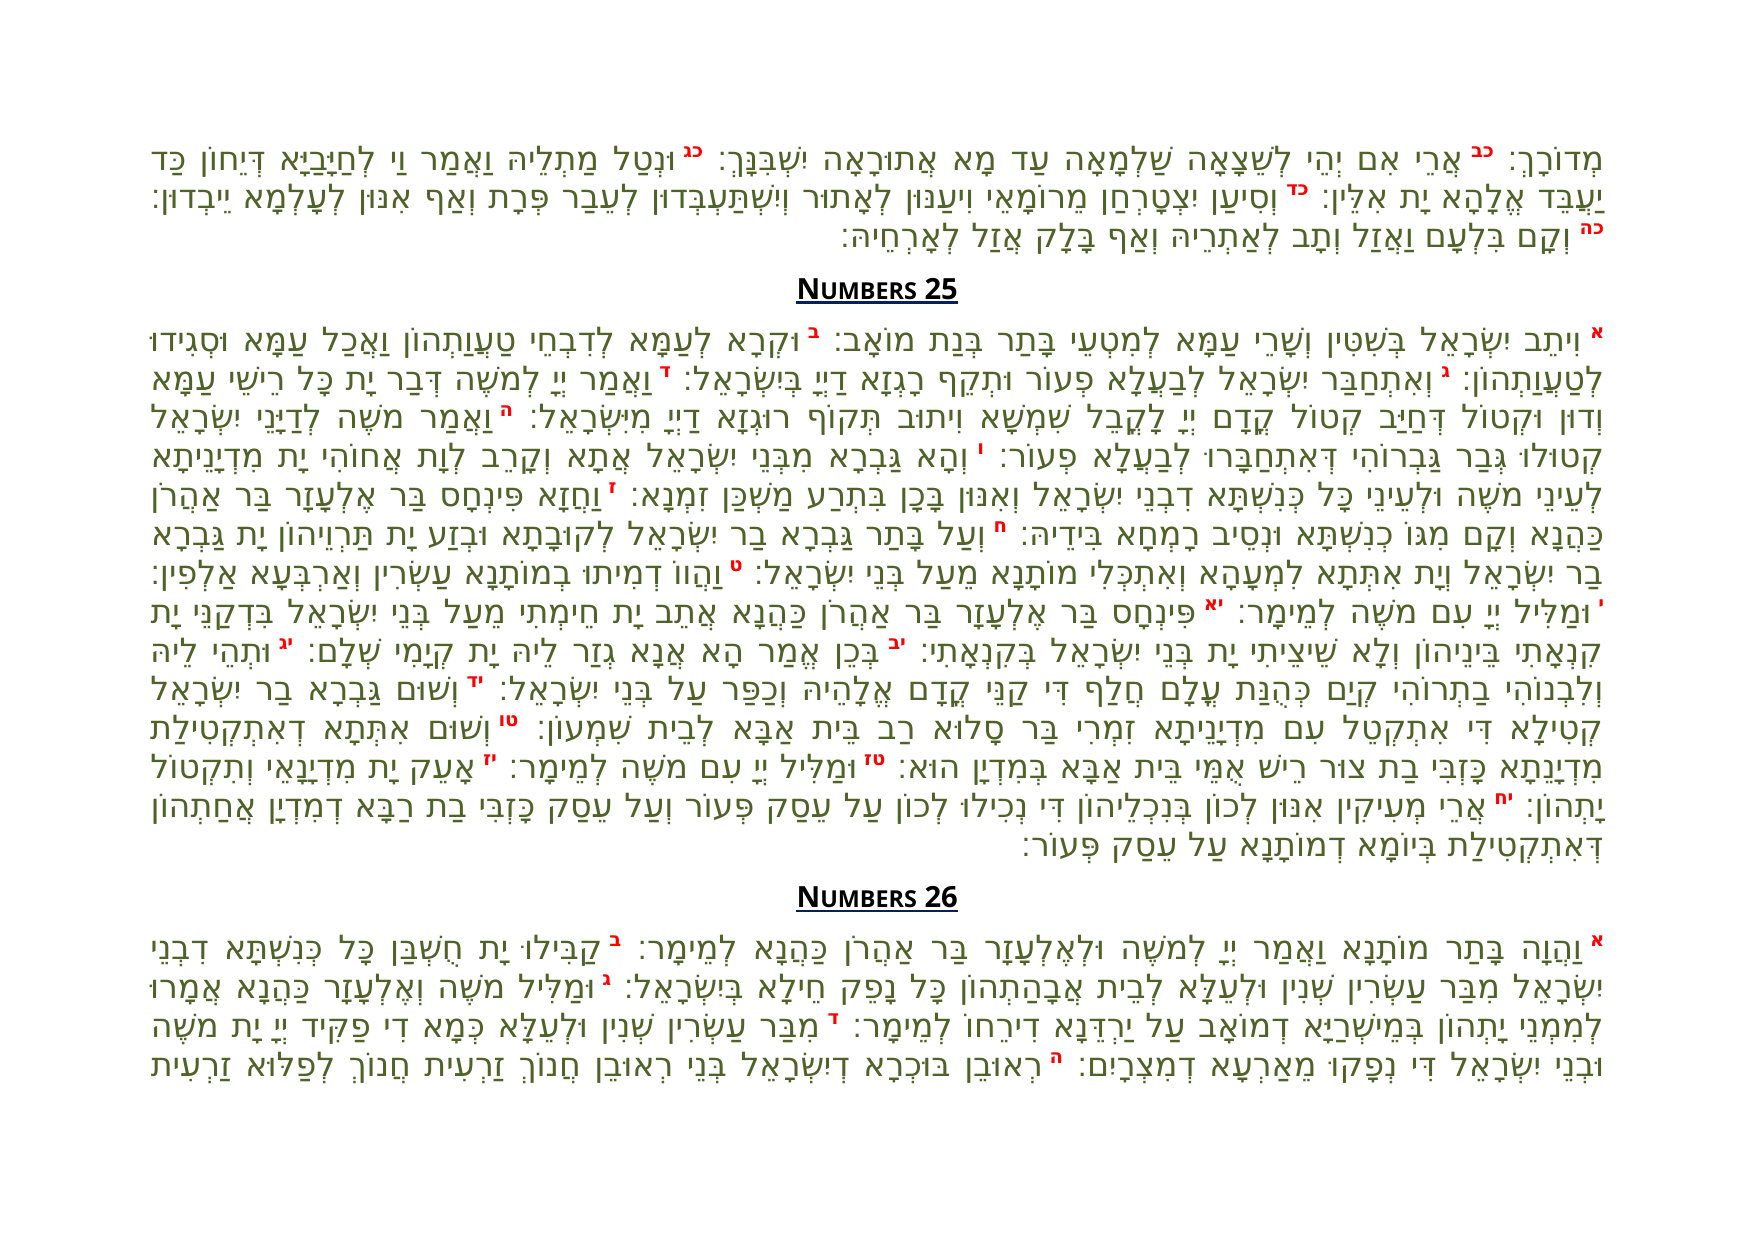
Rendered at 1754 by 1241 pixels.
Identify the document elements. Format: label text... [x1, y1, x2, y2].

text א וִיתֵב יִשְׂרָאֵל בְּשִׁטִּין וְשָׁרֵי עַמָּא לְמִטְעֵי בָּתַר בְּנַת מוֹאָב׃ ב וּקְרָא לְעַמָּא לְדִבְחֵי טַעֲוַתְהוֹן וַאֲכַל עַמָּא וּסְגִידוּ לְטַעֲוַתְהוֹן׃ ג וְאִתְחַבַּר יִשְׂרָאֵל לְבַעֲלָא פְעוֹר וּתְקֵף רָגְזָא דַיְיָ בְּיִשְׂרָאֵל׃ ד וַאֲמַר יְיָ לְמשֶׁה דְּבַר יָת כָּל רֵישֵׁי עַמָּא וְדוּן וּקְטוֹל דְּחַיַּב קְטוֹל קֳדָם יְיָ לָקֳבֵל שִׁמְשָׁא וִיתוּב תְּקוֹף רוּגְזָא דַיְיָ מִיִּשְׂרָאֵל׃ ה וַאֲמַר משֶׁה לְדַיָּנֵי יִשְׂרָאֵל קְטוּלוּ גְּבַר גַּבְרוֹהִי דְּאִתְחַבָּרוּ לְבַעֲלָא פְעוֹר׃ ו וְהָא גַּבְרָא מִבְּנֵי יִשְׂרָאֵל אֲתָא וְקָרֵב לְוָת אֲחוֹהִי יָת מִדְיָנֵיתָא לְעֵינֵי משֶׁה וּלְעֵינֵי כָּל כְּנִשְׁתָּא דִבְנֵי יִשְׂרָאֵל וְאִנּוּן בָּכָן בִּתְרַע מַשְׁכַּן זִמְנָא׃ ז וַחֲזָא פִּינְחָס בַּר אֶלְעָזָר בַּר אַהֲרֹן כַּהֲנָא וְקָם מִגּוֹ כְנִשְׁתָּא וּנְסֵיב רָמְחָא בִּידֵיהּ׃ ח וְעַל בָּתַר גַּבְרָא בַר יִשְׂרָאֵל לְקוּבָתָא וּבְזַע יָת תַּרְוֵיהוֹן יָת גַּבְרָא בַר יִשְׂרָאֵל וְיָת אִתְּתָא לִמְעָהָא וְאִתְכְּלִי מוֹתָנָא מֵעַל בְּנֵי יִשְׂרָאֵל׃ ט וַהֲווֹ דְמִיתוּ בְמוֹתָנָא עַשְׂרִין וְאַרְבְּעָא אַלְפִין׃ י וּמַלִּיל יְיָ עִם משֶׁה לְמֵימָר׃ יא פִּינְחָס בַּר אֶלְעָזָר בַּר אַהֲרֹן כַּהֲנָא אֲתֵב יָת חֵימְתִי מֵעַל בְּנֵי יִשְׂרָאֵל בִּדְקַנֵּי יָת קִנְאָתִי בֵּינֵיהוֹן וְלָא שֵׁיצֵיתִי יָת בְּנֵי יִשְׂרָאֵל בְּקִנְאָתִי׃ יב בְּכֵן אֱמַר הָא אֲנָא גְזַר לֵיהּ יָת קְיָמִי שְׁלָם׃ יג וּתְהֵי לֵיהּ וְלִבְנוֹהִי בַתְרוֹהִי קְיַם כְּהֻנַּת עֳלָם חֲלַף דִּי קַנֵּי קֳדָם אֱלָהֵיהּ וְכַפַּר עַל בְּנֵי יִשְׂרָאֵל׃ יד וְשׁוּם גַּבְרָא בַר יִשְׂרָאֵל קְטִילָא דִּי אִתְקְטֵל עִם מִדְיָנֵיתָא זִמְרִי בַּר סָלוּא רַב בֵּית אַבָּא לְבֵית שִׁמְעוֹן׃ טו וְשׁוּם אִתְּתָא דְאִתְקְטִילַת מִדְיָנֵתָא כָּזְבִּי בַת צוּר רֵישׁ אֻמֵּי בֵּית אַבָּא בְּמִדְיָן הוּא׃ טז וּמַלִּיל יְיָ עִם משֶׁה לְמֵימָר׃ יז אָעֵק יָת מִדְיָנָאֵי וְתִקְטוֹל יָתְהוֹן׃ יח אֲרֵי מְעִיקִין אִנּוּן לְכוֹן בְּנִכְלֵיהוֹן דִּי נְכִילוּ לְכוֹן עַל עֵסַק פְּעוֹר וְעַל עֵסַק כָּזְבִּי בַת רַבָּא דְמִדְיָן אֲחַתְהוֹן דְּאִתְקְטִילַת בְּיוֹמָא דְמוֹתָנָא עַל עֵסַק פְּעוֹר׃ [150, 320, 1604, 864]
text מְדוֹרָךְ׃ כב אֲרֵי אִם יְהֵי לְשֵׁצָאָה שַׁלְמָאָה עַד מָא אֲתוּרָאָה יִשְׁבִּנָּךְ׃ כג וּנְטַל מַתְלֵיהּ וַאֲמַר וַי לְחַיָּבַיָּא דְּיֵחוֹן כַּד יַעֲבֵּד אֱלָהָא יָת אִלֵּין׃ כד וְסִיעַן יִצְטָרְחַן מֵרוֹמָאֵי וִיעַנּוּן לְאָתוּר וְיִשְׁתַּעְבְּדוּן לְעֵבַר פְּרָת וְאַף אִנּוּן לְעָלְמָא יֵיבְדוּן׃ כה וְקָם בִּלְעָם וַאֲזַל וְתָב לְאַתְרֵיהּ וְאַף בָּלָק אֲזַל לְאָרְחֵיהּ׃ [150, 139, 1604, 256]
text Numbers 26 [150, 877, 1604, 916]
text א וַהֲוָה בָּתַר מוֹתָנָא וַאֲמַר יְיָ לְמשֶׁה וּלְאֶלְעָזָר בַּר אַהֲרֹן כַּהֲנָא לְמֵימָר׃ ב קַבִּילוּ יָת חֻשְׁבַּן כָּל כְּנִשְׁתָּא דִבְנֵי יִשְׂרָאֵל מִבַּר עַשְׂרִין שְׁנִין וּלְעֵלָּא לְבֵית אֲבָהַתְהוֹן כָּל נָפֵק חֵילָא בְּיִשְׂרָאֵל׃ ג וּמַלִּיל משֶׁה וְאֶלְעָזָר כַּהֲנָא אֲמָרוּ לְמִמְנֵי יָתְהוֹן בְּמֵישְׁרַיָּא דְמוֹאָב עַל יַרְדֵּנָא דִירֵחוֹ לְמֵימָר׃ ד מִבַּר עַשְׂרִין שְׁנִין וּלְעֵלָּא כְּמָא דִי פַקִּיד יְיָ יָת משֶׁה וּבְנֵי יִשְׂרָאֵל דִּי נְפָקוּ מֵאַרְעָא דְמִצְרָיִם׃ ה רְאוּבֵן בּוּכְרָא דְיִשְׂרָאֵל בְּנֵי רְאוּבֵן חֲנוֹךְ זַרְעִית חֲנוֹךְ לְפַלּוּא זַרְעִית [150, 929, 1604, 1084]
text Numbers 25 [150, 268, 1604, 308]
